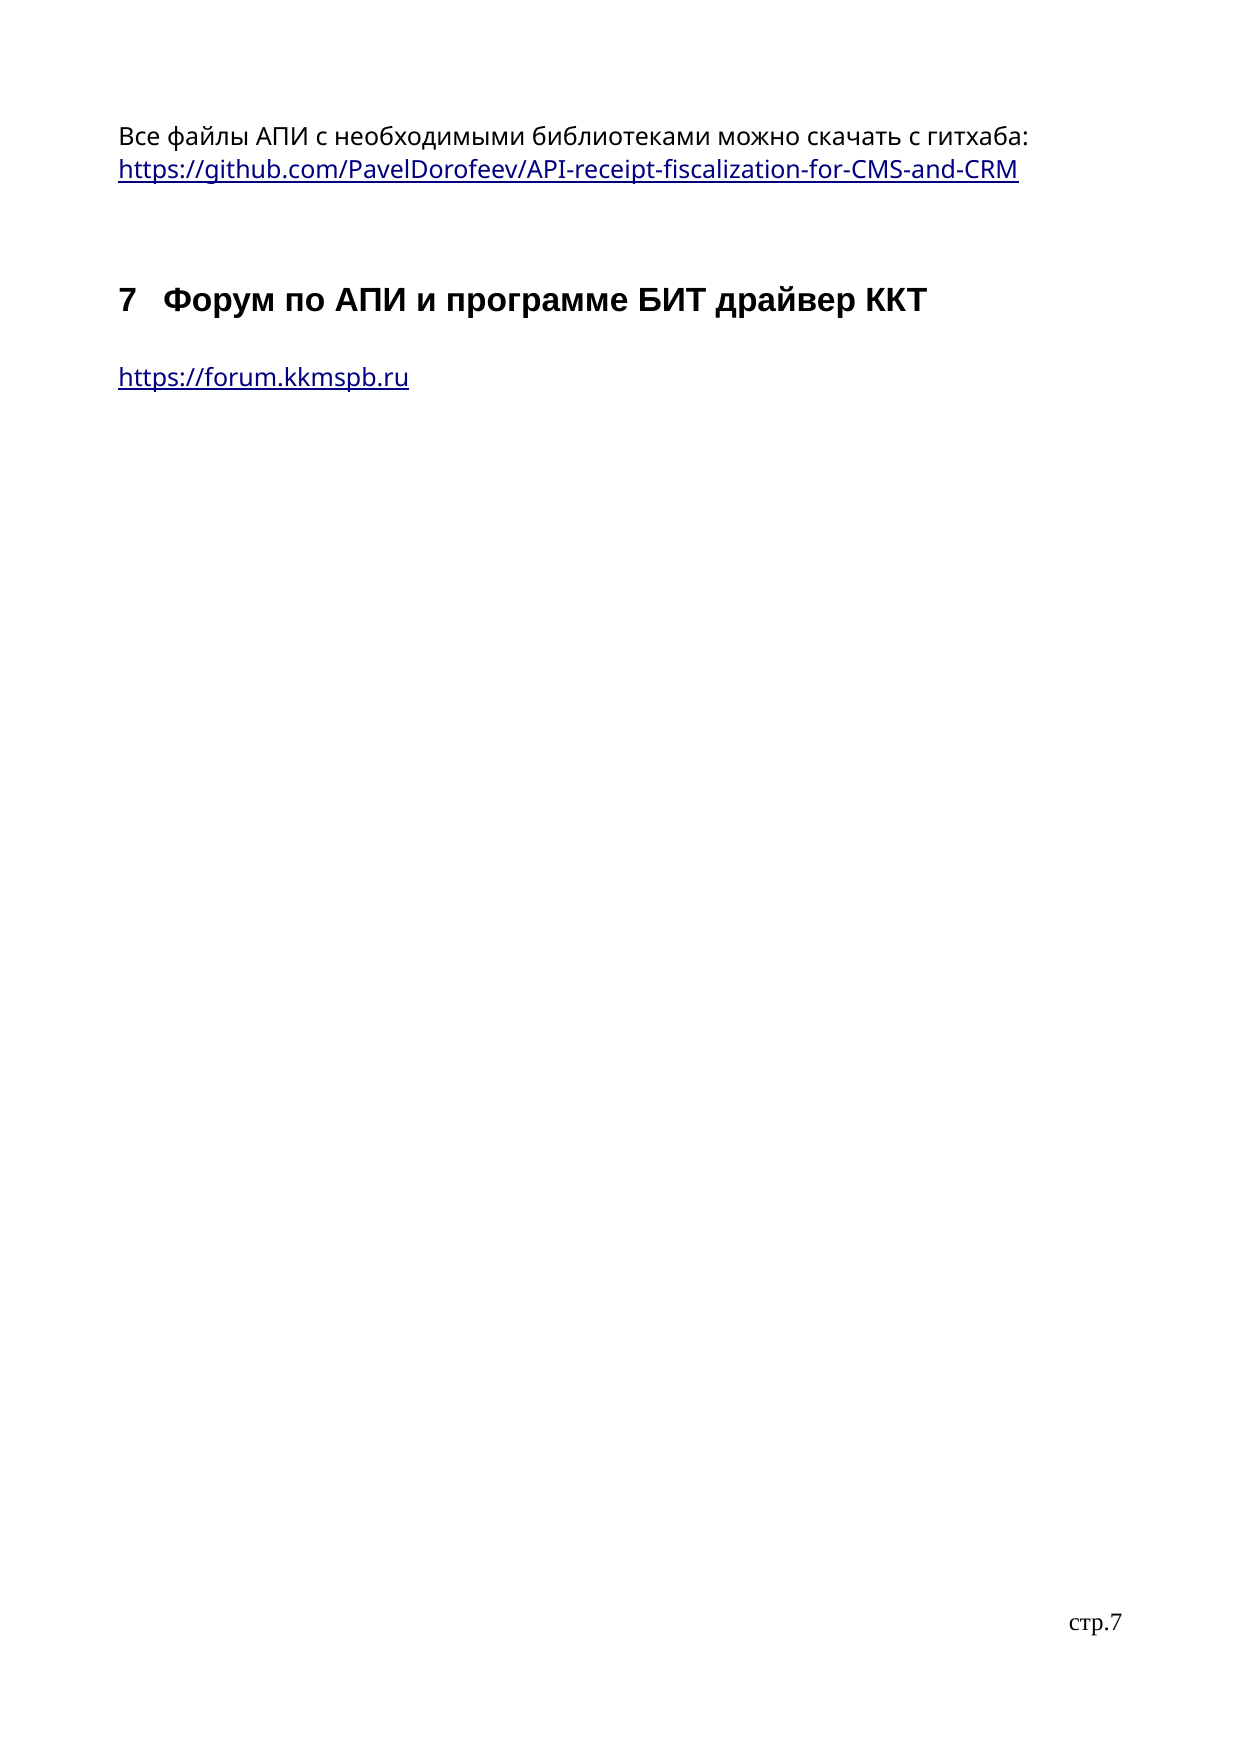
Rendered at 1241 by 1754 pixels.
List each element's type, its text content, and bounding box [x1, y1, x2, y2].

text https://forum.kkmspb.ru [118, 359, 1122, 393]
text Все файлы АПИ с необходимыми библиотеками можно скачать с гитхаба: [118, 118, 1122, 152]
subtitle Форум по АПИ и программе БИТ драйвер ККТ [118, 279, 1122, 318]
text https://github.com/PavelDorofeev/API-receipt-fiscalization-for-CMS-and-CRM [118, 152, 1122, 186]
